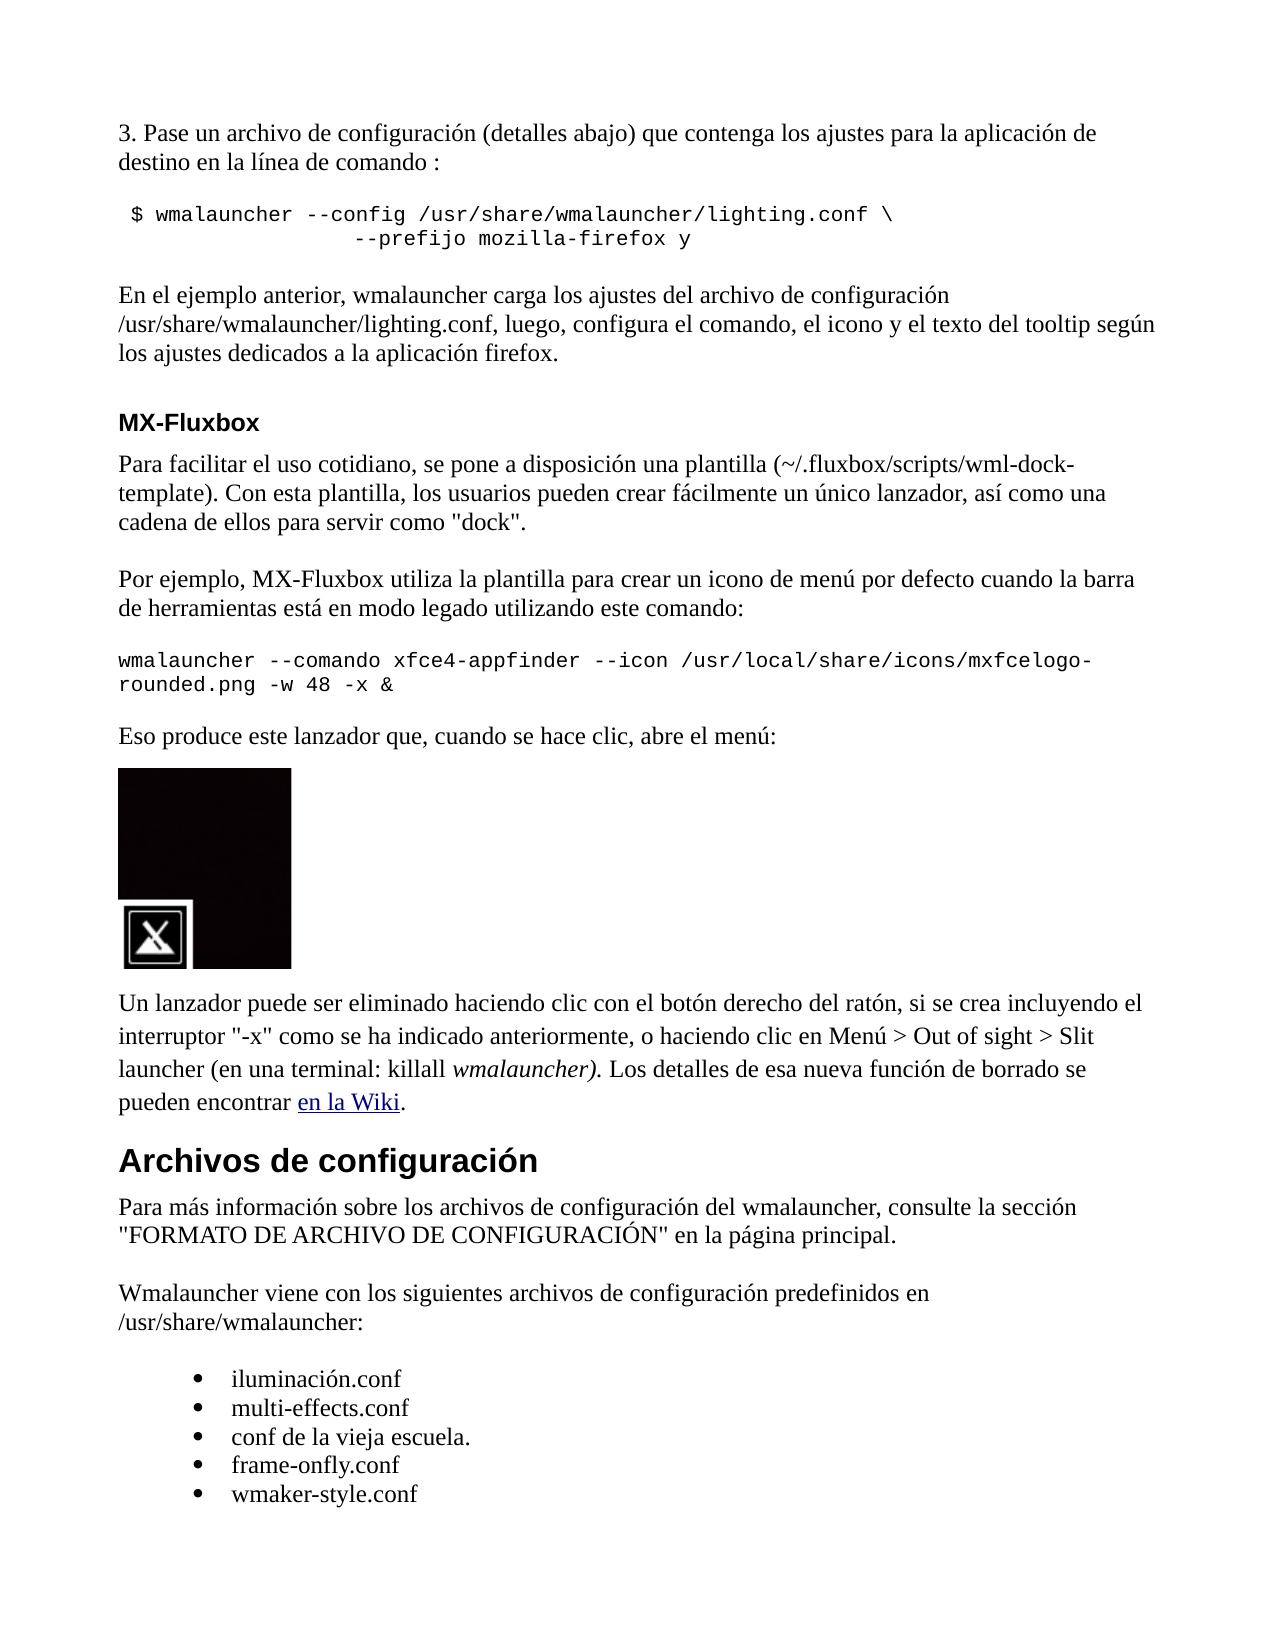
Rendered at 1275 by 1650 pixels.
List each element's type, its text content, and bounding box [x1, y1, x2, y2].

text --prefijo mozilla-firefox y [118, 228, 1157, 252]
text Un lanzador puede ser eliminado haciendo clic con el botón derecho del ratón, si se crea incluyendo el interruptor "-x" como se ha indicado anteriormente, o haciendo clic en Menú > Out of sight > Slit launcher (en una terminal: killall wmalauncher). Los detalles de esa nueva función de borrado se pueden encontrar en la Wiki. [118, 988, 1157, 1116]
text En el ejemplo anterior, wmalauncher carga los ajustes del archivo de configuración /usr/share/wmalauncher/lighting.conf, luego, configura el comando, el icono y el texto del tooltip según los ajustes dedicados a la aplicación firefox. [118, 280, 1157, 367]
text Eso produce este lanzador que, cuando se hace clic, abre el menú: [118, 721, 1157, 750]
text wmalauncher --comando xfce4-appfinder --icon /usr/local/share/icons/mxfcelogo-rounded.png -w 48 -x & [118, 650, 1157, 698]
text Para más información sobre los archivos de configuración del wmalauncher, consulte la sección "FORMATO DE ARCHIVO DE CONFIGURACIÓN" en la página principal. [118, 1192, 1157, 1249]
text Wmalauncher viene con los siguientes archivos de configuración predefinidos en /usr/share/wmalauncher: [118, 1278, 1157, 1335]
text Por ejemplo, MX-Fluxbox utiliza la plantilla para crear un icono de menú por defecto cuando la barra de herramientas está en modo legado utilizando este comando: [118, 564, 1157, 622]
list multi-effects.conf [194, 1393, 1157, 1422]
text Para facilitar el uso cotidiano, se pone a disposición una plantilla (~/.fluxbox/scripts/wml-dock-template). Con esta plantilla, los usuarios pueden crear fácilmente un único lanzador, así como una cadena de ellos para servir como "dock". [118, 449, 1157, 535]
subtitle Archivos de configuración [118, 1141, 1157, 1179]
list frame-onfly.conf [194, 1450, 1157, 1479]
text 3. Pase un archivo de configuración (detalles abajo) que contenga los ajustes para la aplicación de destino en la línea de comando : [118, 118, 1157, 176]
list iluminación.conf [194, 1364, 1157, 1393]
subtitle MX-Fluxbox [118, 408, 1157, 437]
text $ wmalauncher --config /usr/share/wmalauncher/lighting.conf \ [118, 204, 1157, 228]
list conf de la vieja escuela. [194, 1422, 1157, 1450]
picture [118, 768, 292, 969]
list wmaker-style.conf [194, 1479, 1157, 1508]
